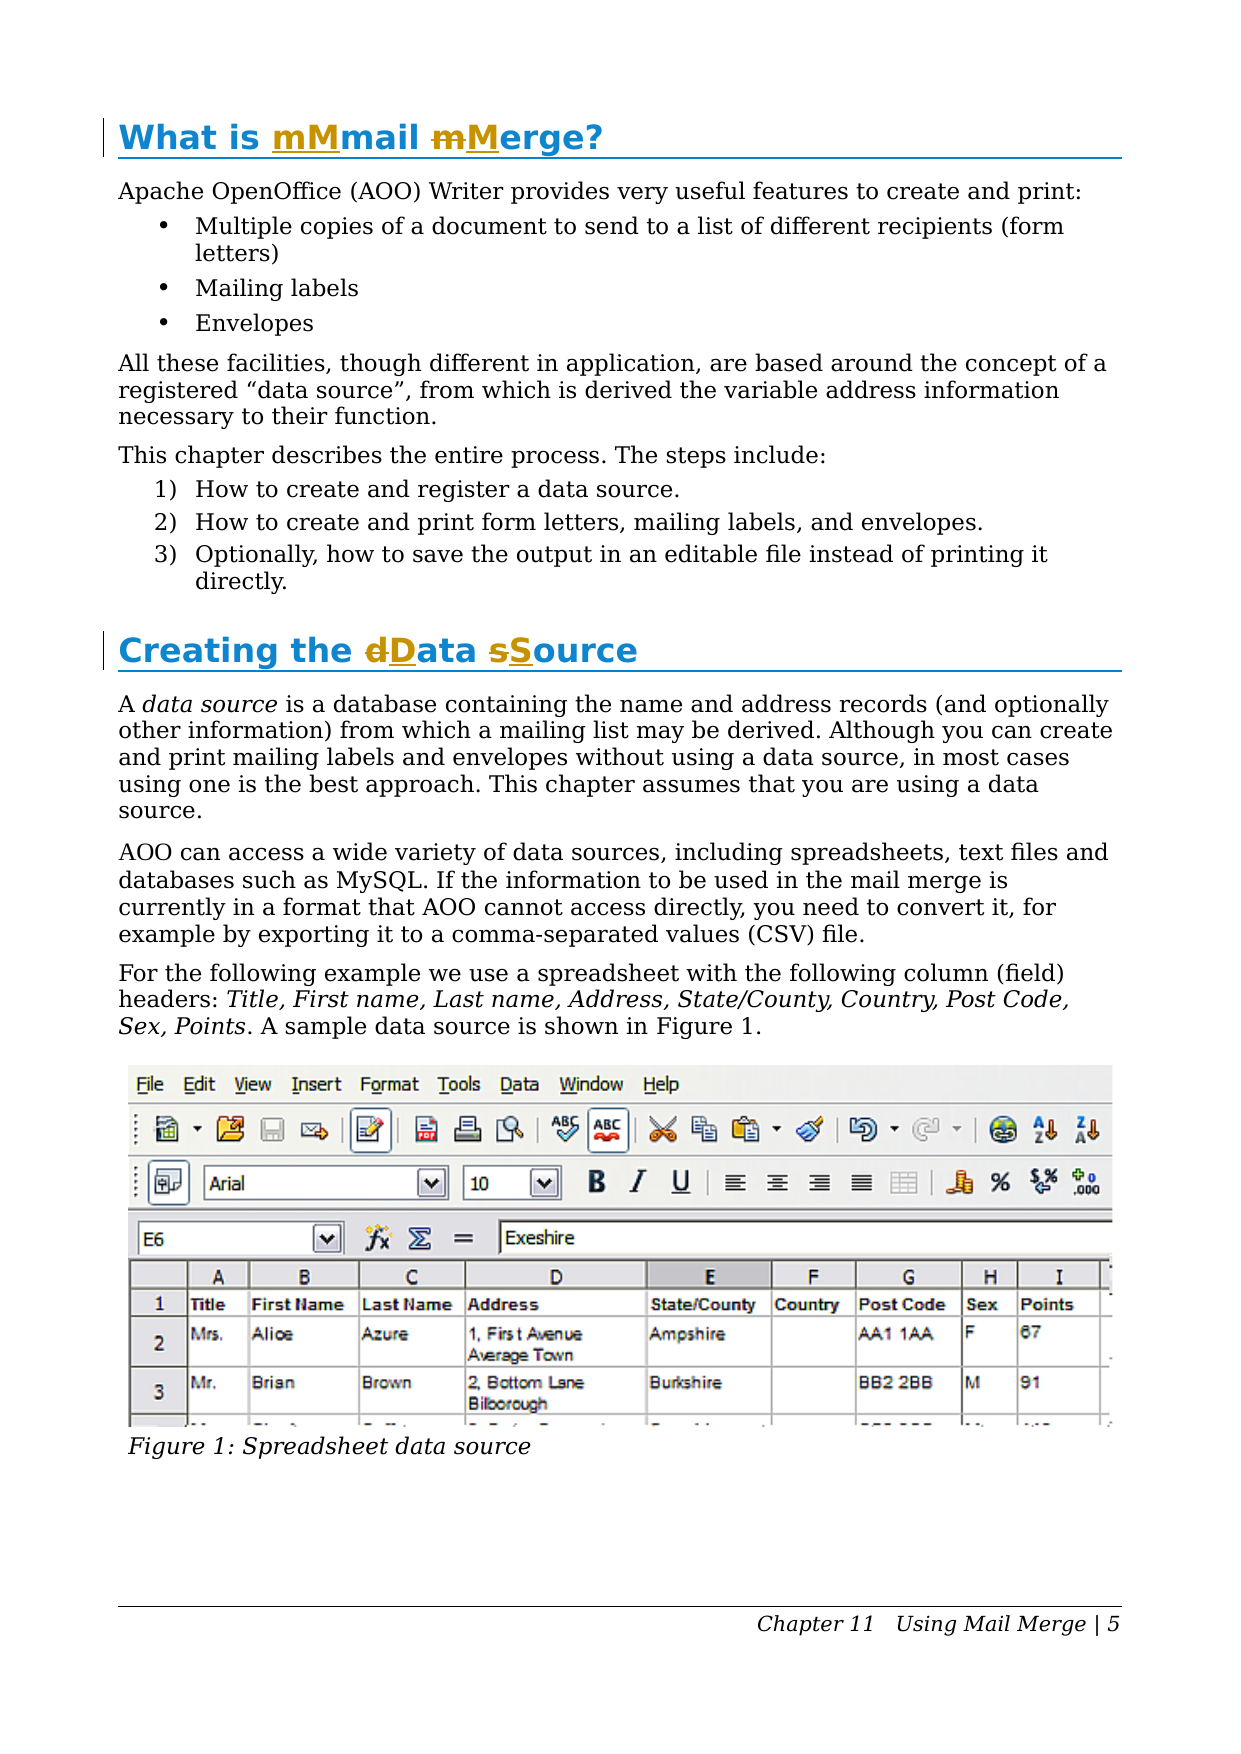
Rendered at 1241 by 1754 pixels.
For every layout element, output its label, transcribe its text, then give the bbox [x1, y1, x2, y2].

subtitle Creating the Data Source [118, 631, 1122, 670]
list Optionally, how to save the output in an editable file instead of printing it directly. [177, 542, 1122, 595]
list How to create and register a data source. [177, 476, 1122, 502]
text AOO can access a wide variety of data sources, including spreadsheets, text files and databases such as MySQL. If the information to be used in the mail merge is currently in a format that AOO cannot access directly, you need to convert it, for example by exporting it to a comma-separated values (CSV) file. [118, 837, 1122, 947]
list Multiple copies of a document to send to a list of different recipients (form letters) [156, 211, 1122, 267]
list How to create and print form letters, mailing labels, and envelopes. [177, 509, 1122, 535]
text A data source is a database containing the name and address records (and optionally other information) from which a mailing list may be derived. Although you can create and print mailing labels and envelopes without using a data source, in most cases using one is the best approach. This chapter assumes that you are using a data source. [118, 691, 1122, 824]
list Envelopes [156, 308, 1122, 338]
text For the following example we use a spreadsheet with the following column (field) headers: Title, First name, Last name, Address, State/County, Country, Post Code, Sex, Points. A sample data source is shown in Figure 1. [118, 960, 1122, 1040]
text All these facilities, though different in application, are based around the concept of a registered “data source”, from which is derived the variable address information necessary to their function. [118, 350, 1122, 430]
subtitle What is mMmail Merge? [118, 118, 1122, 157]
text Figure 1: Spreadsheet data source [128, 1433, 1112, 1460]
list This chapter describes the entire process. The steps include: [118, 443, 1122, 469]
list Mailing labels [156, 273, 1122, 302]
list Apache OpenOffice (AOO) Writer provides very useful features to create and print: [118, 178, 1122, 204]
picture [128, 1065, 1113, 1427]
